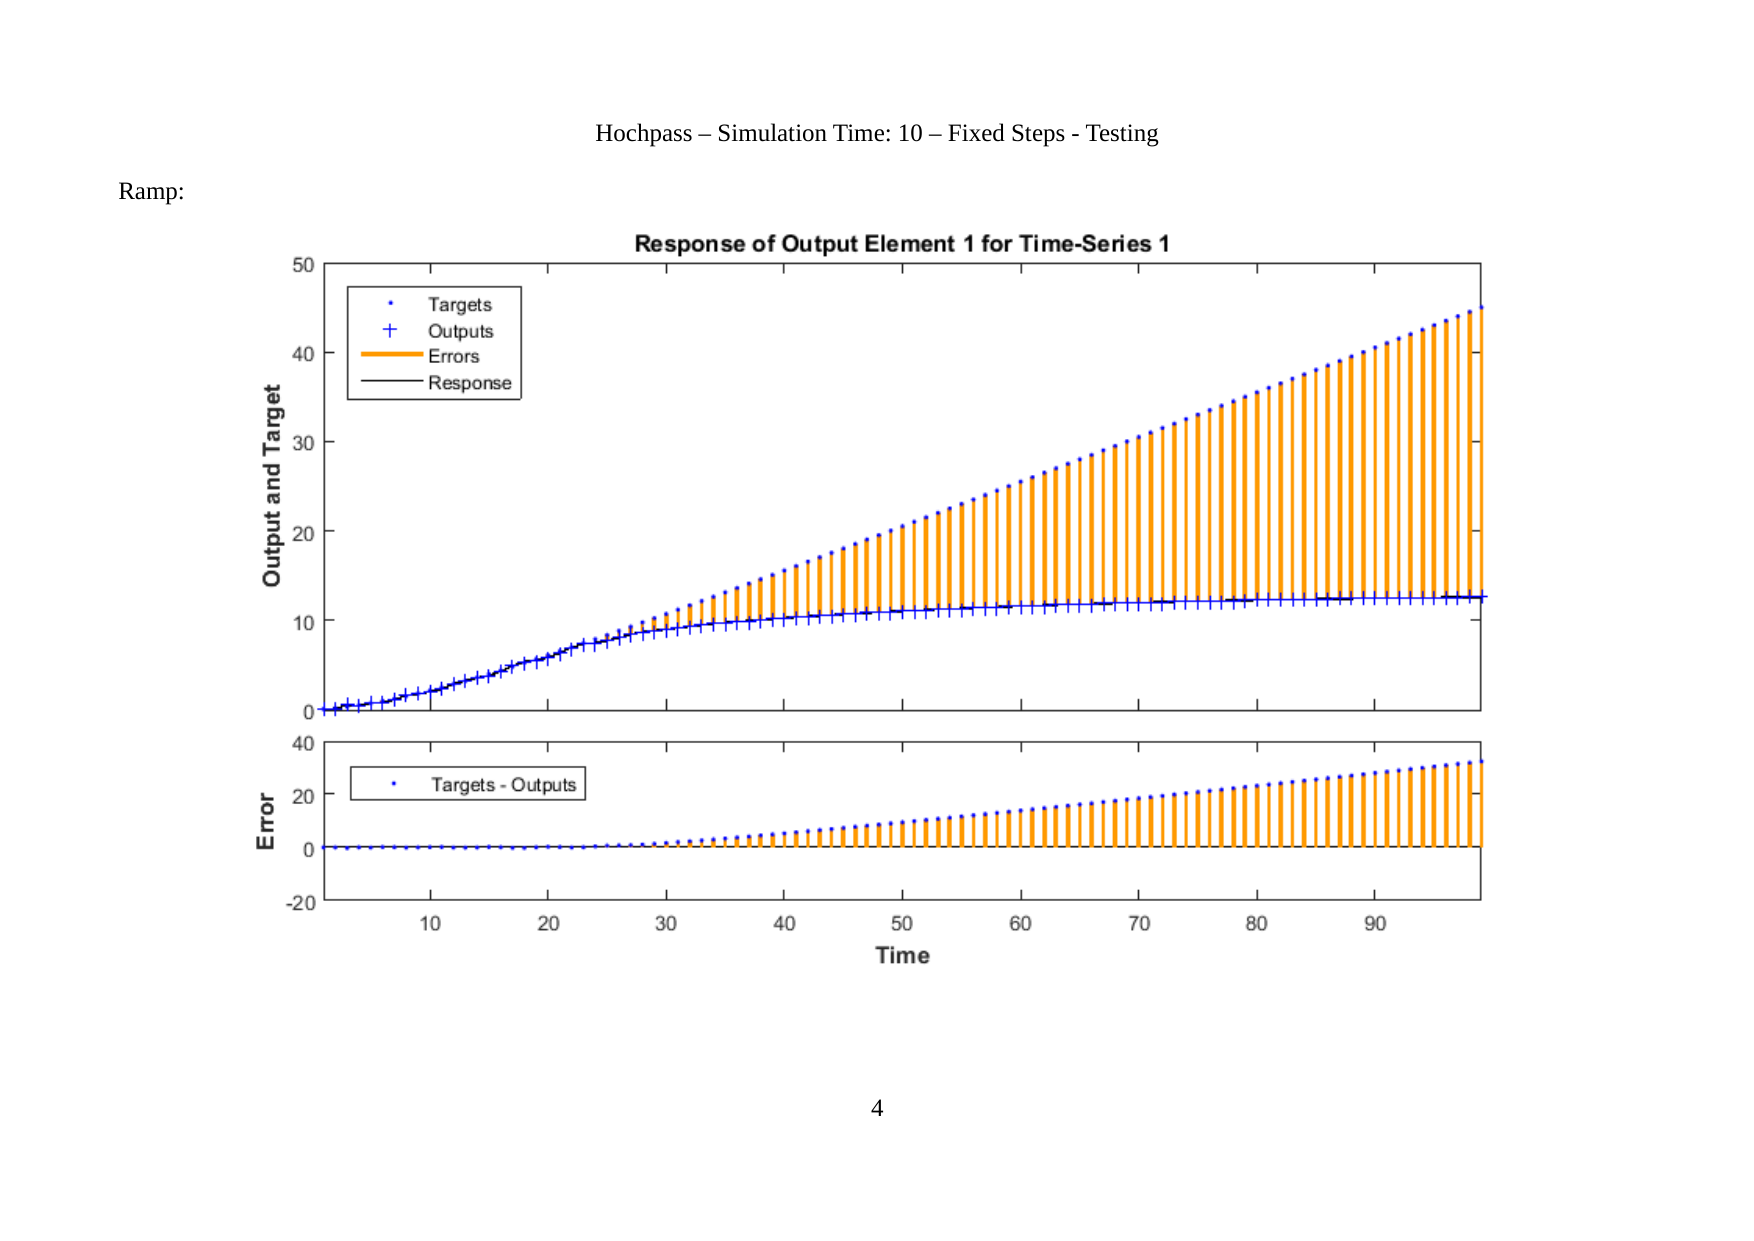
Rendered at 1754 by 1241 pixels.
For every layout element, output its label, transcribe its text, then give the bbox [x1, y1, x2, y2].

text Ramp: [118, 176, 1636, 205]
picture [130, 205, 1624, 987]
